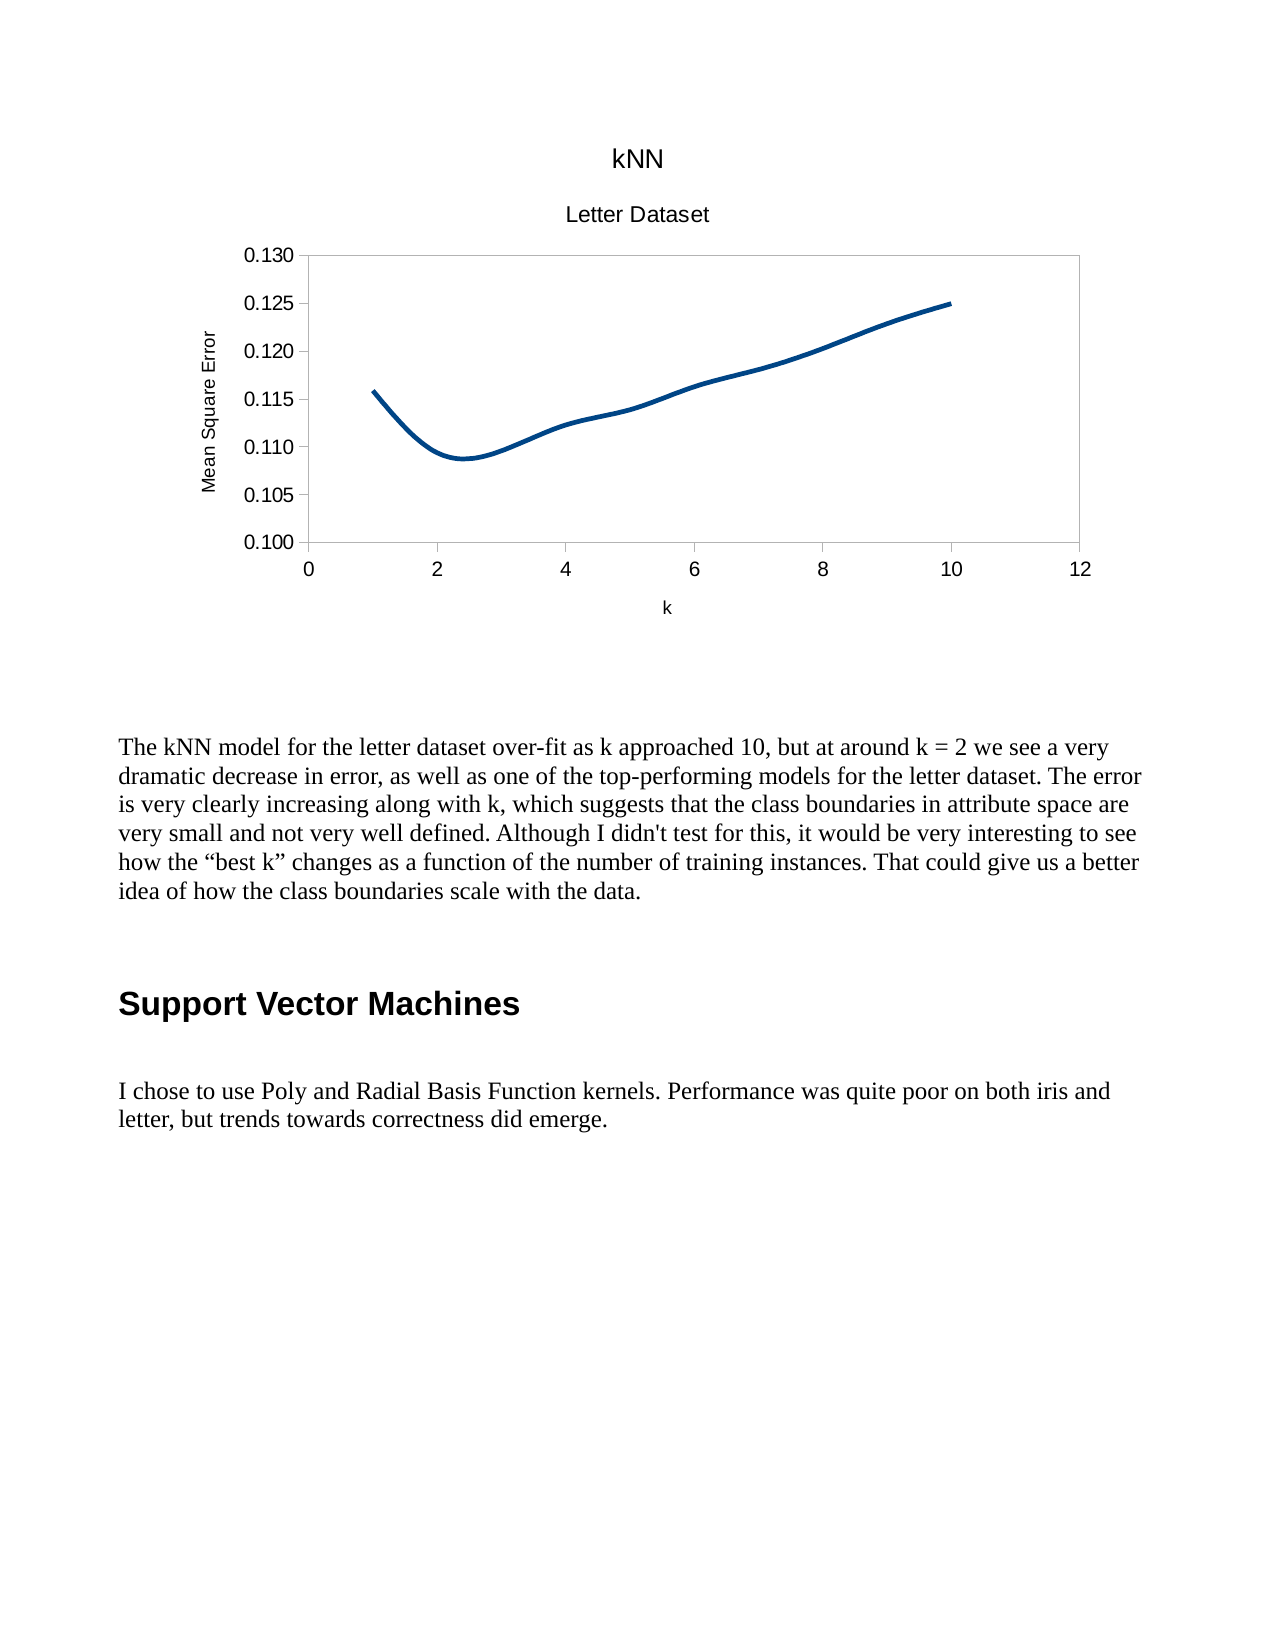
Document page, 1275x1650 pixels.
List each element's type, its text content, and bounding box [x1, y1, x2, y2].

text The kNN model for the letter dataset over-fit as k approached 10, but at around k = 2 we see a very dramatic decrease in error, as well as one of the top-performing models for the letter dataset. The error is very clearly increasing along with k, which suggests that the class boundaries in attribute space are very small and not very well defined. Although I didn't test for this, it would be very interesting to see how the “best k” changes as a function of the number of training instances. That could give us a better idea of how the class boundaries scale with the data. [118, 732, 1157, 904]
subtitle Support Vector Machines [118, 983, 1157, 1022]
text I chose to use Poly and Radial Basis Function kernels. Performance was quite poor on both iris and letter, but trends towards correctness did emerge. [118, 1076, 1157, 1133]
